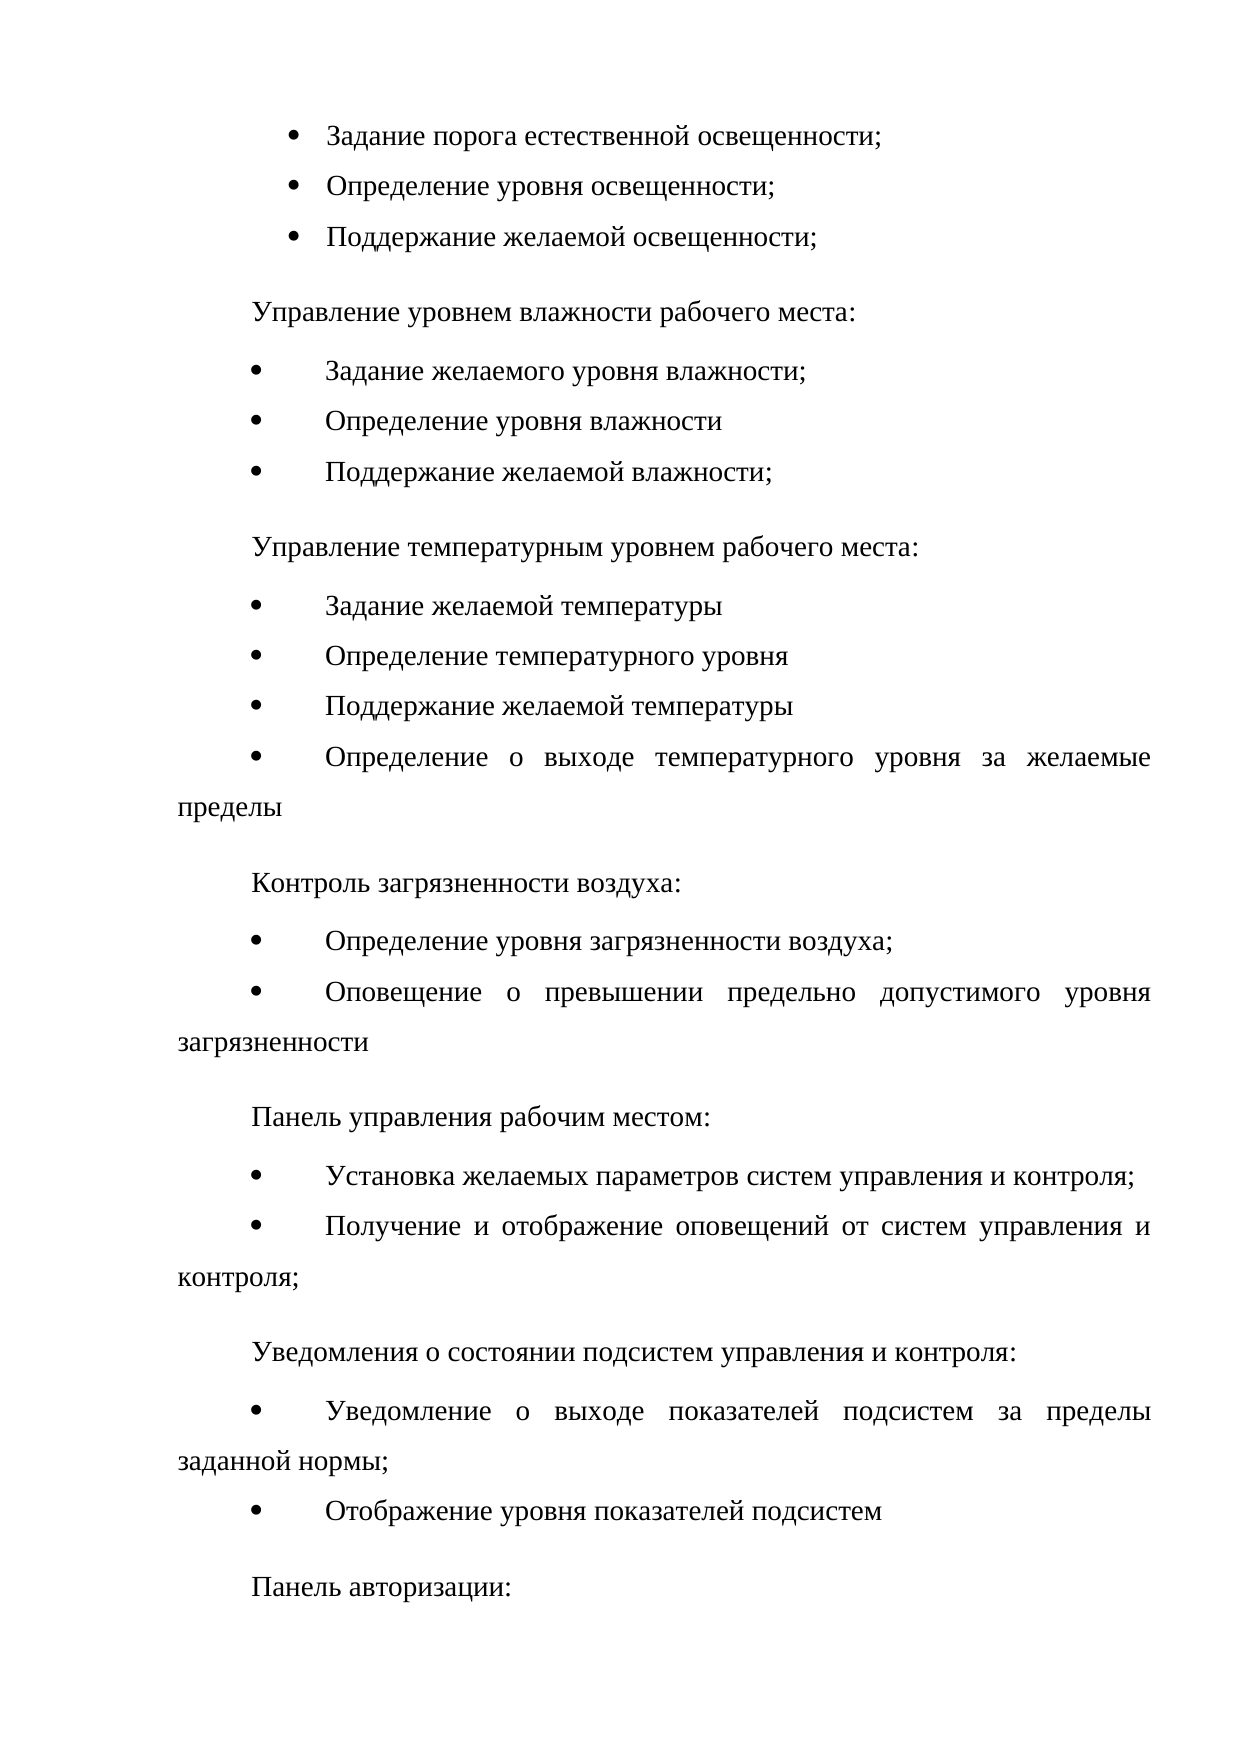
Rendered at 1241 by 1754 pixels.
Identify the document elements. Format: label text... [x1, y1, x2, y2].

list Определение уровня освещенности; [288, 168, 1152, 202]
list Задание желаемой температуры [177, 588, 1152, 621]
list Получение и отображение оповещений от систем управления и контроля; [177, 1208, 1152, 1292]
list Поддержание желаемой влажности; [177, 454, 1152, 487]
list Определение уровня загрязненности воздуха; [177, 923, 1152, 957]
list Оповещение о превышении предельно допустимого уровня загрязненности [177, 974, 1152, 1058]
list Задание порога естественной освещенности; [288, 118, 1152, 152]
list Определение уровня влажности [177, 403, 1152, 437]
list Определение температурного уровня [177, 638, 1152, 672]
text Управление уровнем влажности рабочего места: [177, 294, 1152, 328]
list Поддержание желаемой температуры [177, 688, 1152, 722]
list Отображение уровня показателей подсистем [177, 1493, 1152, 1527]
text Панель управления рабочим местом: [177, 1099, 1152, 1133]
list Поддержание желаемой освещенности; [288, 219, 1152, 253]
text Уведомления о состоянии подсистем управления и контроля: [177, 1334, 1152, 1368]
text Контроль загрязненности воздуха: [177, 865, 1152, 898]
list Установка желаемых параметров систем управления и контроля; [177, 1158, 1152, 1192]
list Задание желаемого уровня влажности; [177, 353, 1152, 387]
text Панель авторизации: [177, 1569, 1152, 1602]
list Определение о выходе температурного уровня за желаемые пределы [177, 739, 1152, 823]
text Управление температурным уровнем рабочего места: [177, 529, 1152, 563]
list Уведомление о выходе показателей подсистем за пределы заданной нормы; [177, 1393, 1152, 1477]
